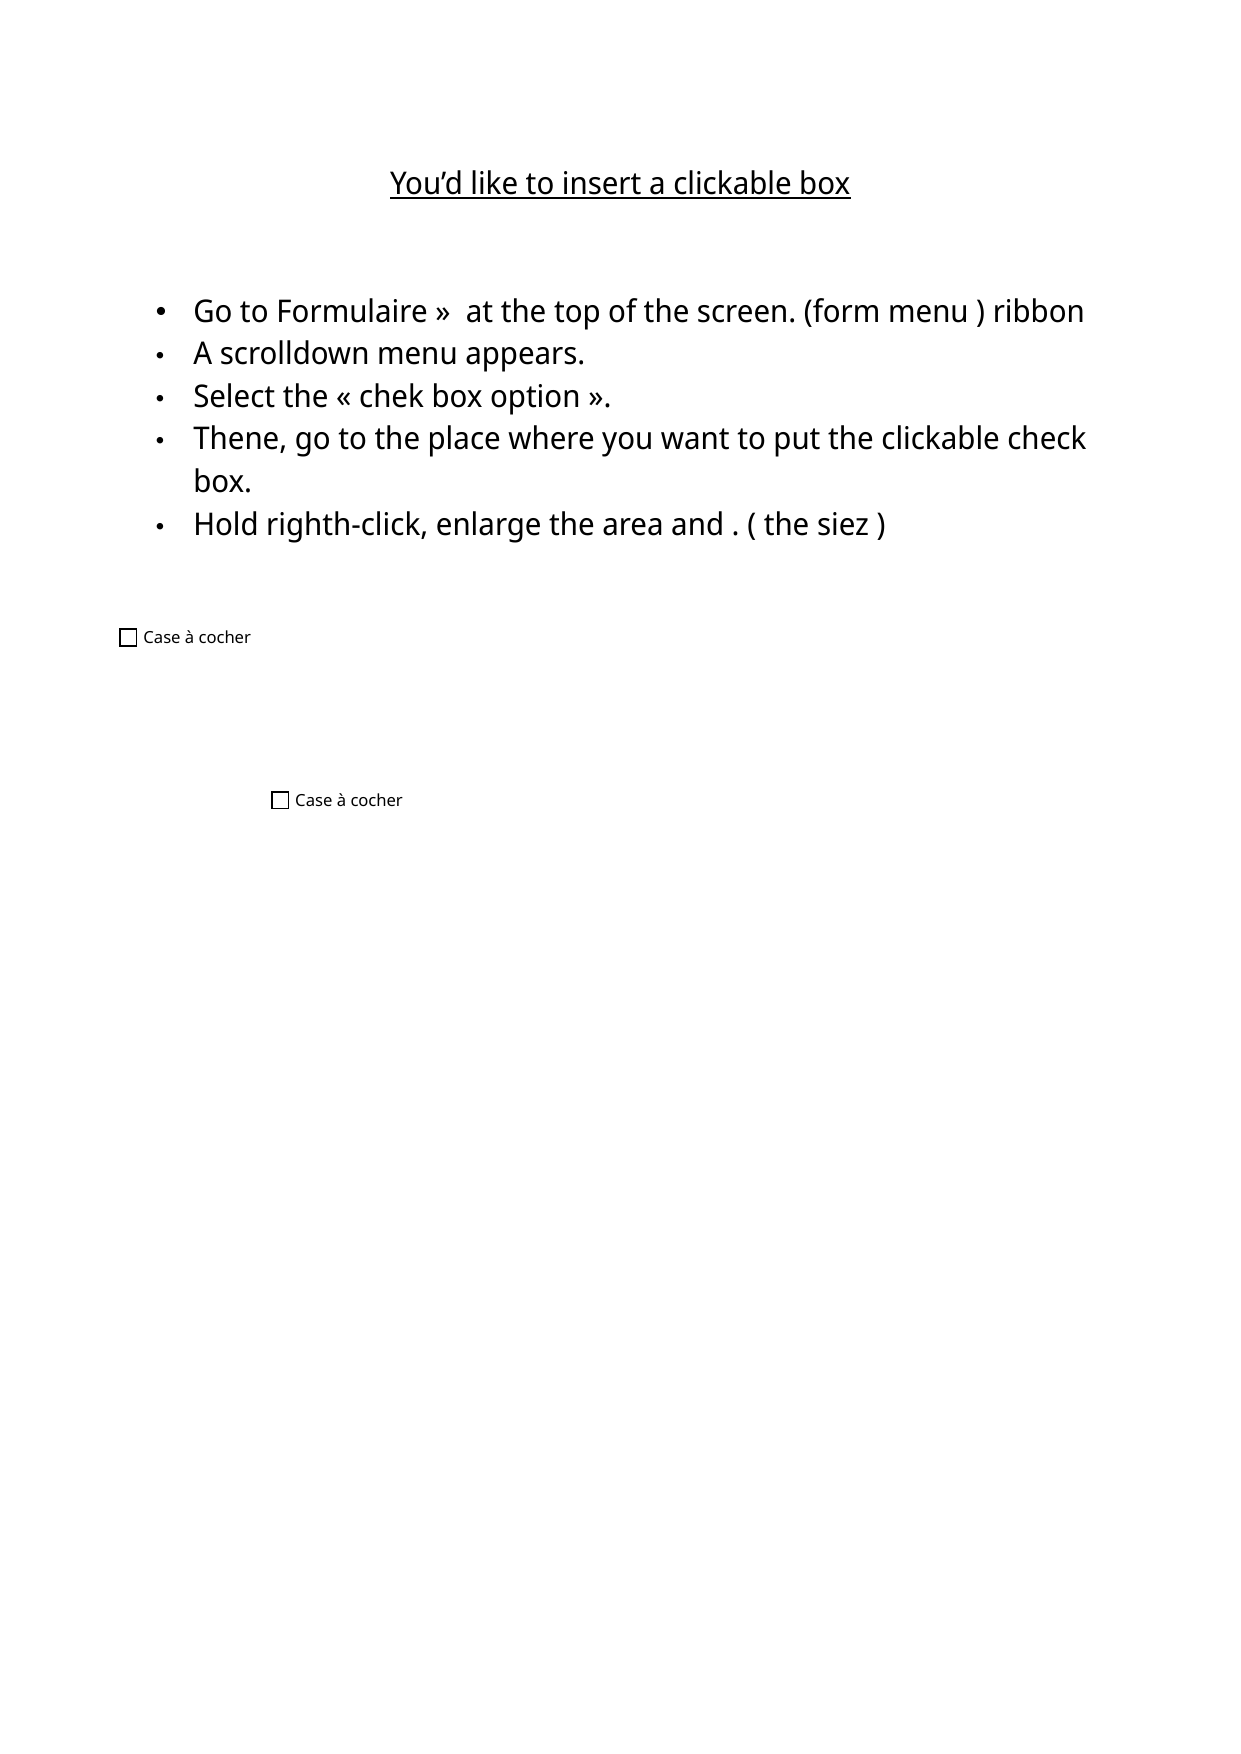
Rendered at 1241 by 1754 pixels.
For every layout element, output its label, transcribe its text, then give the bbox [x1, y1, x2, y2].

list Hold righth-click, enlarge the area and . ( the siez ) [156, 502, 1122, 544]
list A scrolldown menu appears. [156, 331, 1122, 374]
list Thene, go to the place where you want to put the clickable check box. [156, 416, 1122, 502]
text You’d like to insert a clickable box [118, 161, 1122, 203]
list Go to Formulaire » at the top of the screen. (form menu ) ribbon [156, 288, 1122, 331]
list Select the « chek box option ». [156, 374, 1122, 416]
